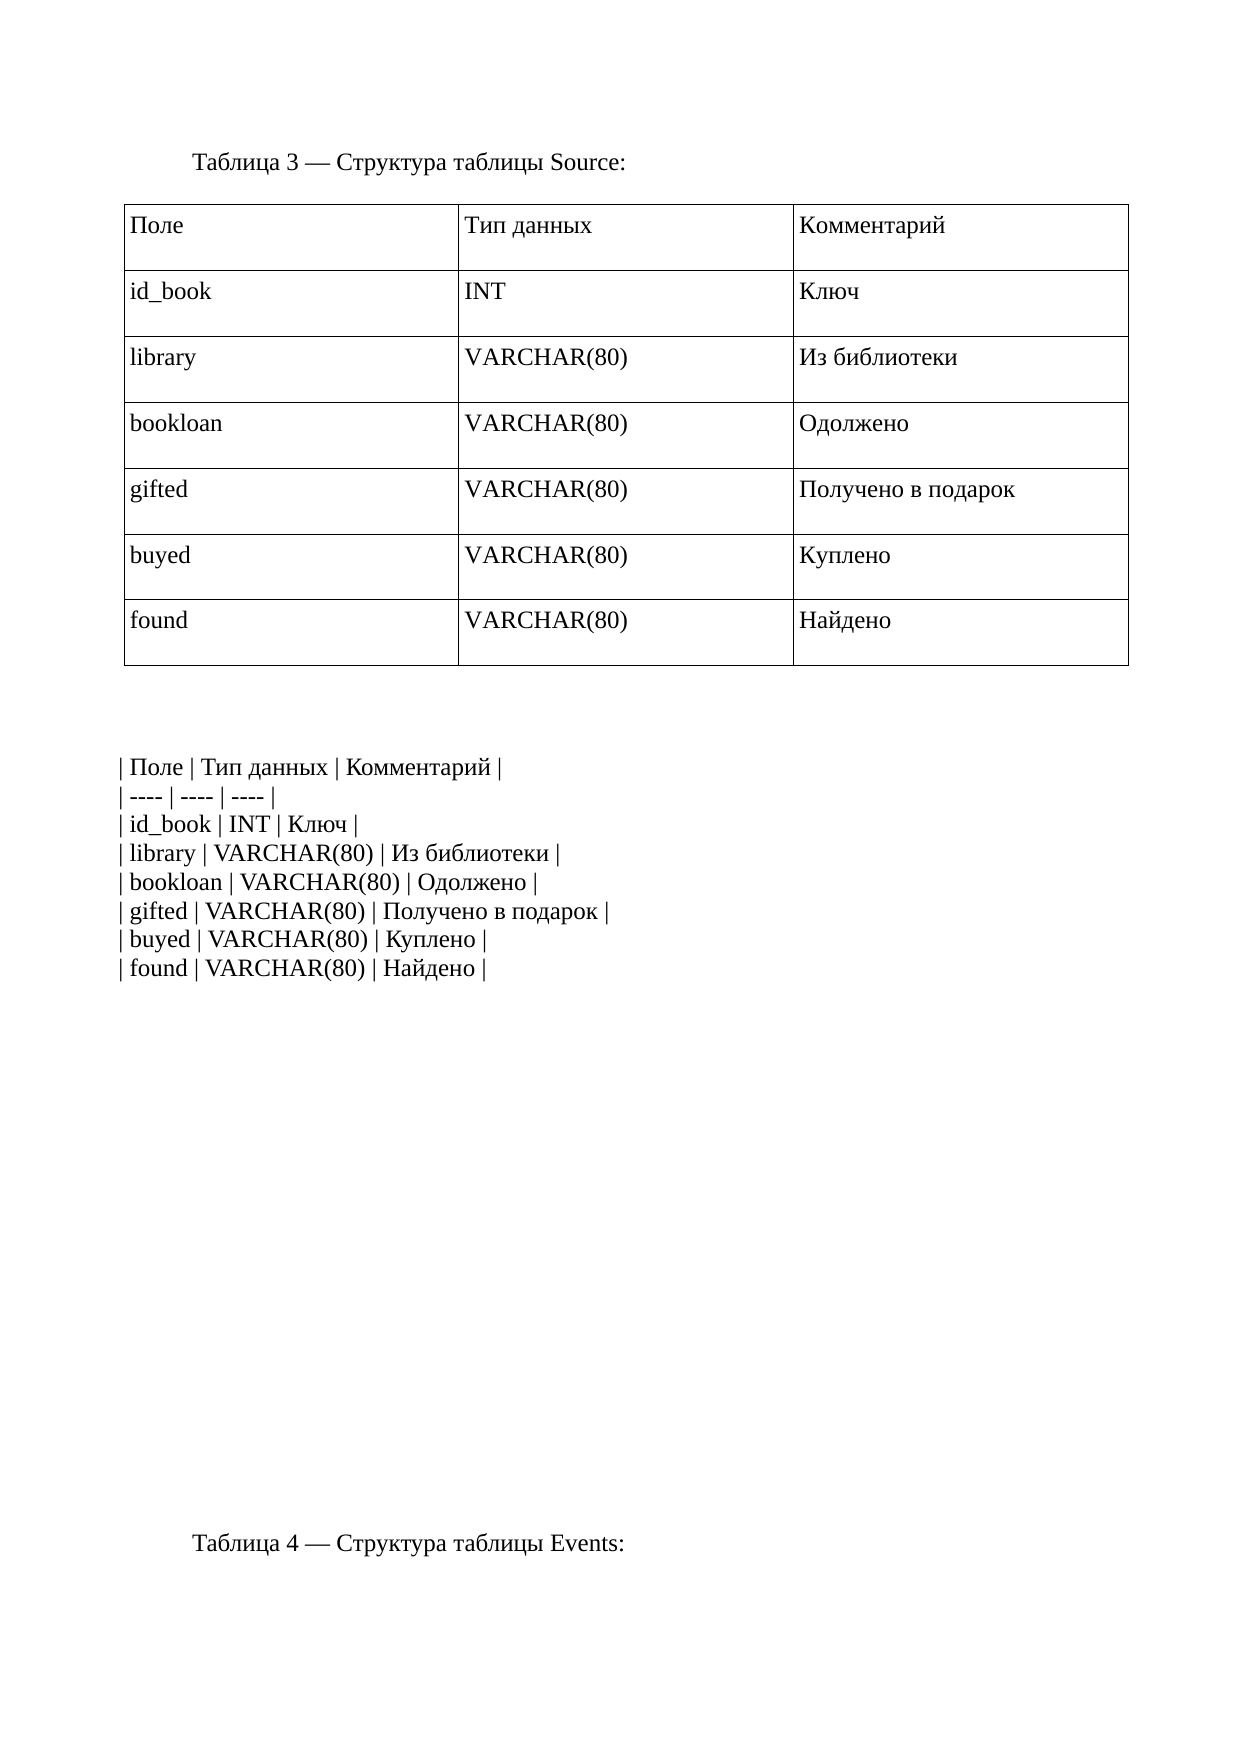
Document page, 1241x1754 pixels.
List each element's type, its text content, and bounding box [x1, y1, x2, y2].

table_cell bookloan [125, 403, 458, 468]
text Таблица 4 — Структура таблицы Events: [118, 1528, 1122, 1557]
text | bookloan | VARCHAR(80) | Одолжено | [118, 867, 1122, 896]
table_cell gifted [125, 469, 458, 533]
table_cell buyed [125, 535, 458, 599]
text | gifted | VARCHAR(80) | Получено в подарок | [118, 896, 1122, 924]
table_cell Найдено [794, 600, 1128, 665]
text | found | VARCHAR(80) | Найдено | [118, 953, 1122, 982]
table_cell library [125, 337, 458, 402]
table_cell INT [459, 271, 793, 336]
table_cell VARCHAR(80) [459, 535, 793, 599]
table_header Тип данных [459, 205, 793, 270]
table_cell VARCHAR(80) [459, 337, 793, 402]
text Таблица 3 — Структура таблицы Source: [118, 147, 1122, 176]
table_cell Куплено [794, 535, 1128, 599]
table_cell Из библиотеки [794, 337, 1128, 402]
table_header Поле [125, 205, 458, 270]
table_cell VARCHAR(80) [459, 600, 793, 665]
text | Поле | Тип данных | Комментарий | [118, 752, 1122, 781]
table_cell Одолжено [794, 403, 1128, 468]
text | id_book | INT | Ключ | [118, 809, 1122, 838]
table_cell Получено в подарок [794, 469, 1128, 533]
table_header Комментарий [794, 205, 1128, 270]
text | library | VARCHAR(80) | Из библиотеки | [118, 838, 1122, 867]
table_cell Ключ [794, 271, 1128, 336]
table_cell found [125, 600, 458, 665]
text | buyed | VARCHAR(80) | Куплено | [118, 924, 1122, 953]
table_cell id_book [125, 271, 458, 336]
text | ---- | ---- | ---- | [118, 781, 1122, 809]
table_cell VARCHAR(80) [459, 403, 793, 468]
table_cell VARCHAR(80) [459, 469, 793, 533]
